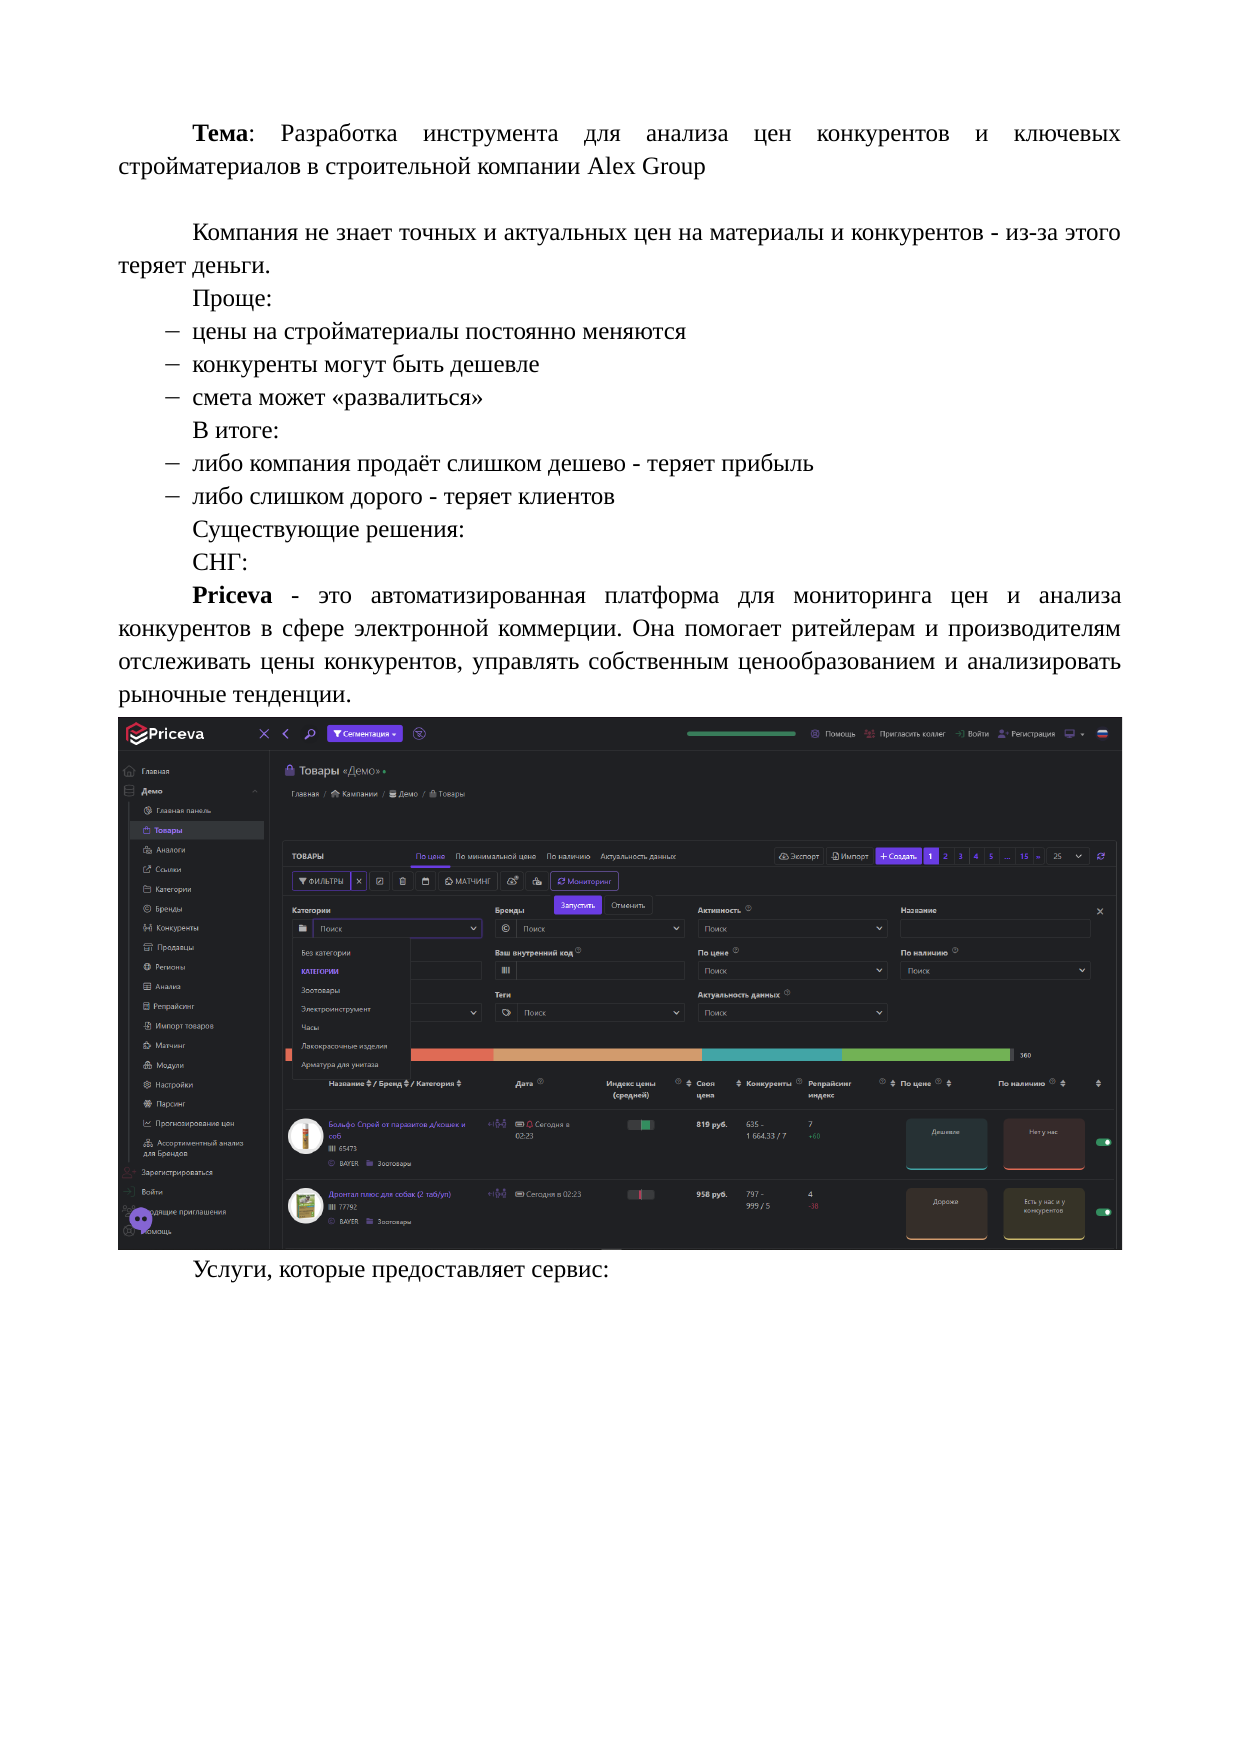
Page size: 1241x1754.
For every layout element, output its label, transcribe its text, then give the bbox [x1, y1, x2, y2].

text Priceva - это автоматизированная платформа для мониторинга цен и анализа конкурентов в сфере электронной коммерции. Она помогает ритейлерам и производителям отслеживать цены конкурентов, управлять собственным ценообразованием и анализировать рыночные тенденции. [118, 580, 1122, 708]
text Компания не знает точных и актуальных цен на материалы и конкурентов - из-за этого теряет деньги. [118, 217, 1122, 279]
list цены на стройматериалы постоянно меняются [162, 316, 1122, 345]
list конкуренты могут быть дешевле [162, 349, 1122, 378]
text Проще: [118, 283, 1122, 312]
list либо компания продаёт слишком дешево - теряет прибыль [162, 448, 1122, 477]
text СНГ: [118, 547, 1122, 576]
text Услуги, которые предоставляет сервис: [118, 1250, 1122, 1283]
text В итоге: [118, 415, 1122, 444]
list либо слишком дорого - теряет клиентов [162, 481, 1122, 510]
text Тема: Разработка инструмента для анализа цен конкурентов и ключевых стройматериалов в строительной компании Alex Group [118, 118, 1122, 180]
text Существующие решения: [118, 514, 1122, 543]
picture [118, 717, 1123, 1250]
list смета может «развалиться» [162, 382, 1122, 411]
text [118, 712, 1122, 717]
